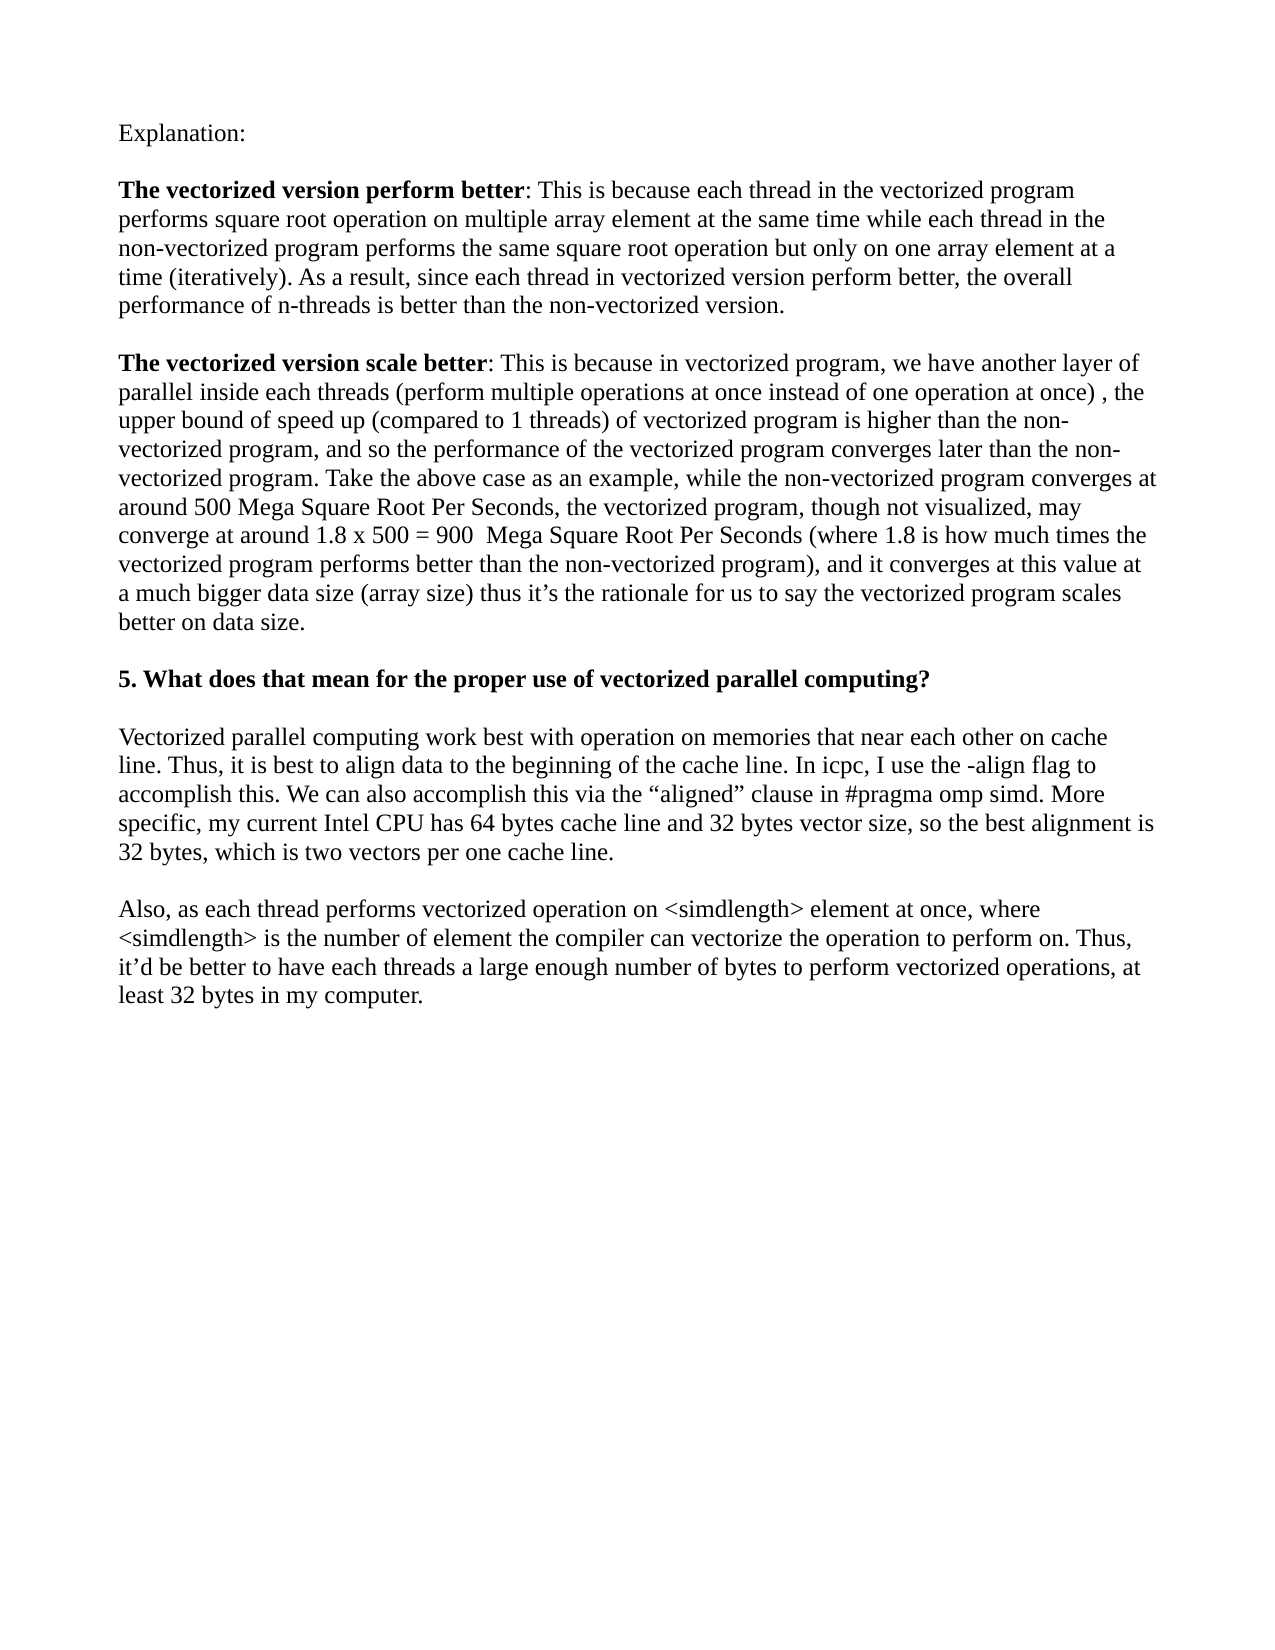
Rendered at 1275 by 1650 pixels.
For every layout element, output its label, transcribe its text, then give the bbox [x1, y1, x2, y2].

text Vectorized parallel computing work best with operation on memories that near each other on cache line. Thus, it is best to align data to the beginning of the cache line. In icpc, I use the -align flag to accomplish this. We can also accomplish this via the “aligned” clause in #pragma omp simd. More specific, my current Intel CPU has 64 bytes cache line and 32 bytes vector size, so the best alignment is 32 bytes, which is two vectors per one cache line. [118, 722, 1157, 866]
text Also, as each thread performs vectorized operation on <simdlength> element at once, where <simdlength> is the number of element the compiler can vectorize the operation to perform on. Thus, it’d be better to have each threads a large enough number of bytes to perform vectorized operations, at least 32 bytes in my computer. [118, 894, 1157, 1009]
text The vectorized version scale better: This is because in vectorized program, we have another layer of parallel inside each threads (perform multiple operations at once instead of one operation at once) , the upper bound of speed up (compared to 1 threads) of vectorized program is higher than the non-vectorized program, and so the performance of the vectorized program converges later than the non-vectorized program. Take the above case as an example, while the non-vectorized program converges at around 500 Mega Square Root Per Seconds, the vectorized program, though not visualized, may converge at around 1.8 x 500 = 900 Mega Square Root Per Seconds (where 1.8 is how much times the vectorized program performs better than the non-vectorized program), and it converges at this value at a much bigger data size (array size) thus it’s the rationale for us to say the vectorized program scales better on data size. [118, 348, 1157, 636]
text Explanation: [118, 118, 1157, 147]
text 5. What does that mean for the proper use of vectorized parallel computing? [118, 664, 1157, 693]
text The vectorized version perform better: This is because each thread in the vectorized program performs square root operation on multiple array element at the same time while each thread in the non-vectorized program performs the same square root operation but only on one array element at a time (iteratively). As a result, since each thread in vectorized version perform better, the overall performance of n-threads is better than the non-vectorized version. [118, 176, 1157, 319]
